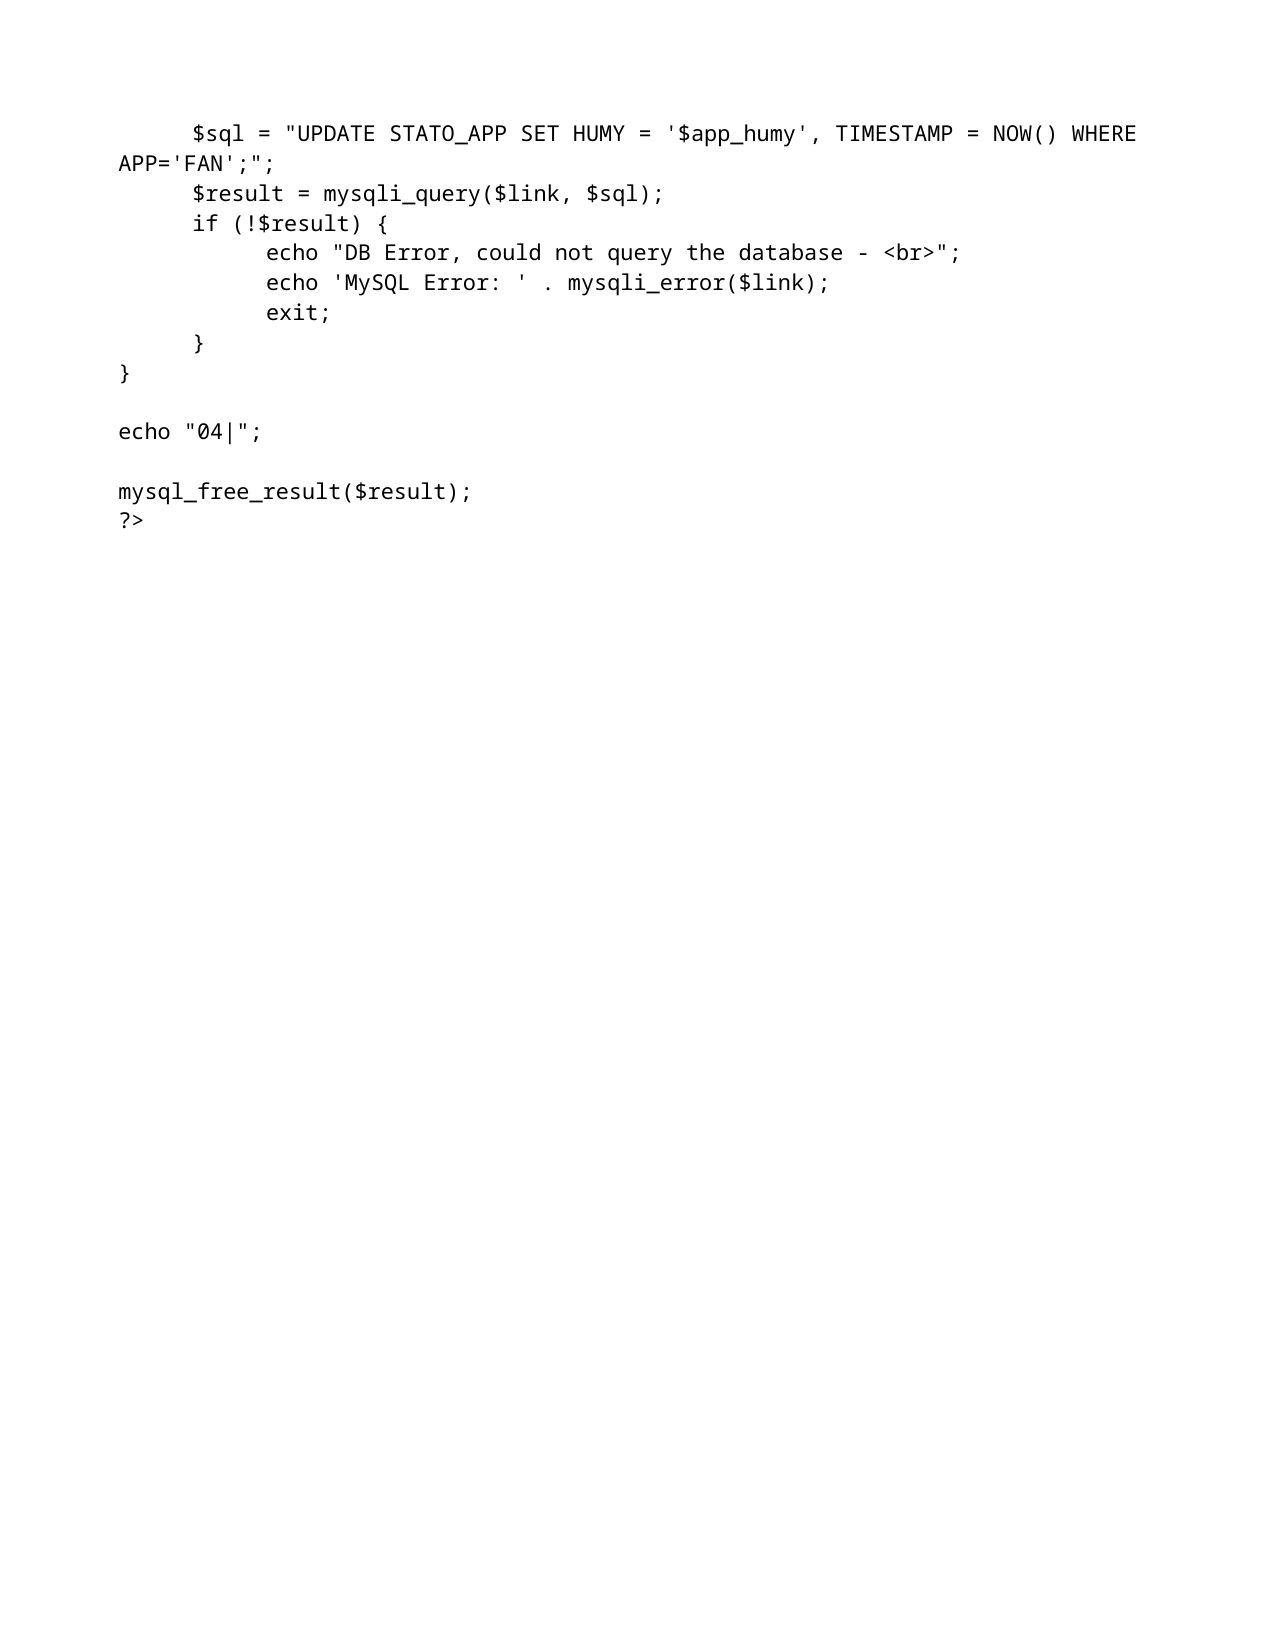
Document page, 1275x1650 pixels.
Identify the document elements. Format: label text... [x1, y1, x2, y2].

text echo "DB Error, could not query the database - <br>"; [118, 237, 1157, 267]
text ?> [118, 505, 1157, 535]
text exit; [118, 297, 1157, 327]
text echo 'MySQL Error: ' . mysqli_error($link); [118, 267, 1157, 297]
text $result = mysqli_query($link, $sql); [118, 178, 1157, 207]
text } [118, 356, 1157, 386]
text } [118, 327, 1157, 356]
text mysql_free_result($result); [118, 476, 1157, 505]
text echo "04|"; [118, 416, 1157, 446]
text $sql = "UPDATE STATO_APP SET HUMY = '$app_humy', TIMESTAMP = NOW() WHERE APP='FAN';"; [118, 118, 1157, 178]
text if (!$result) { [118, 207, 1157, 237]
